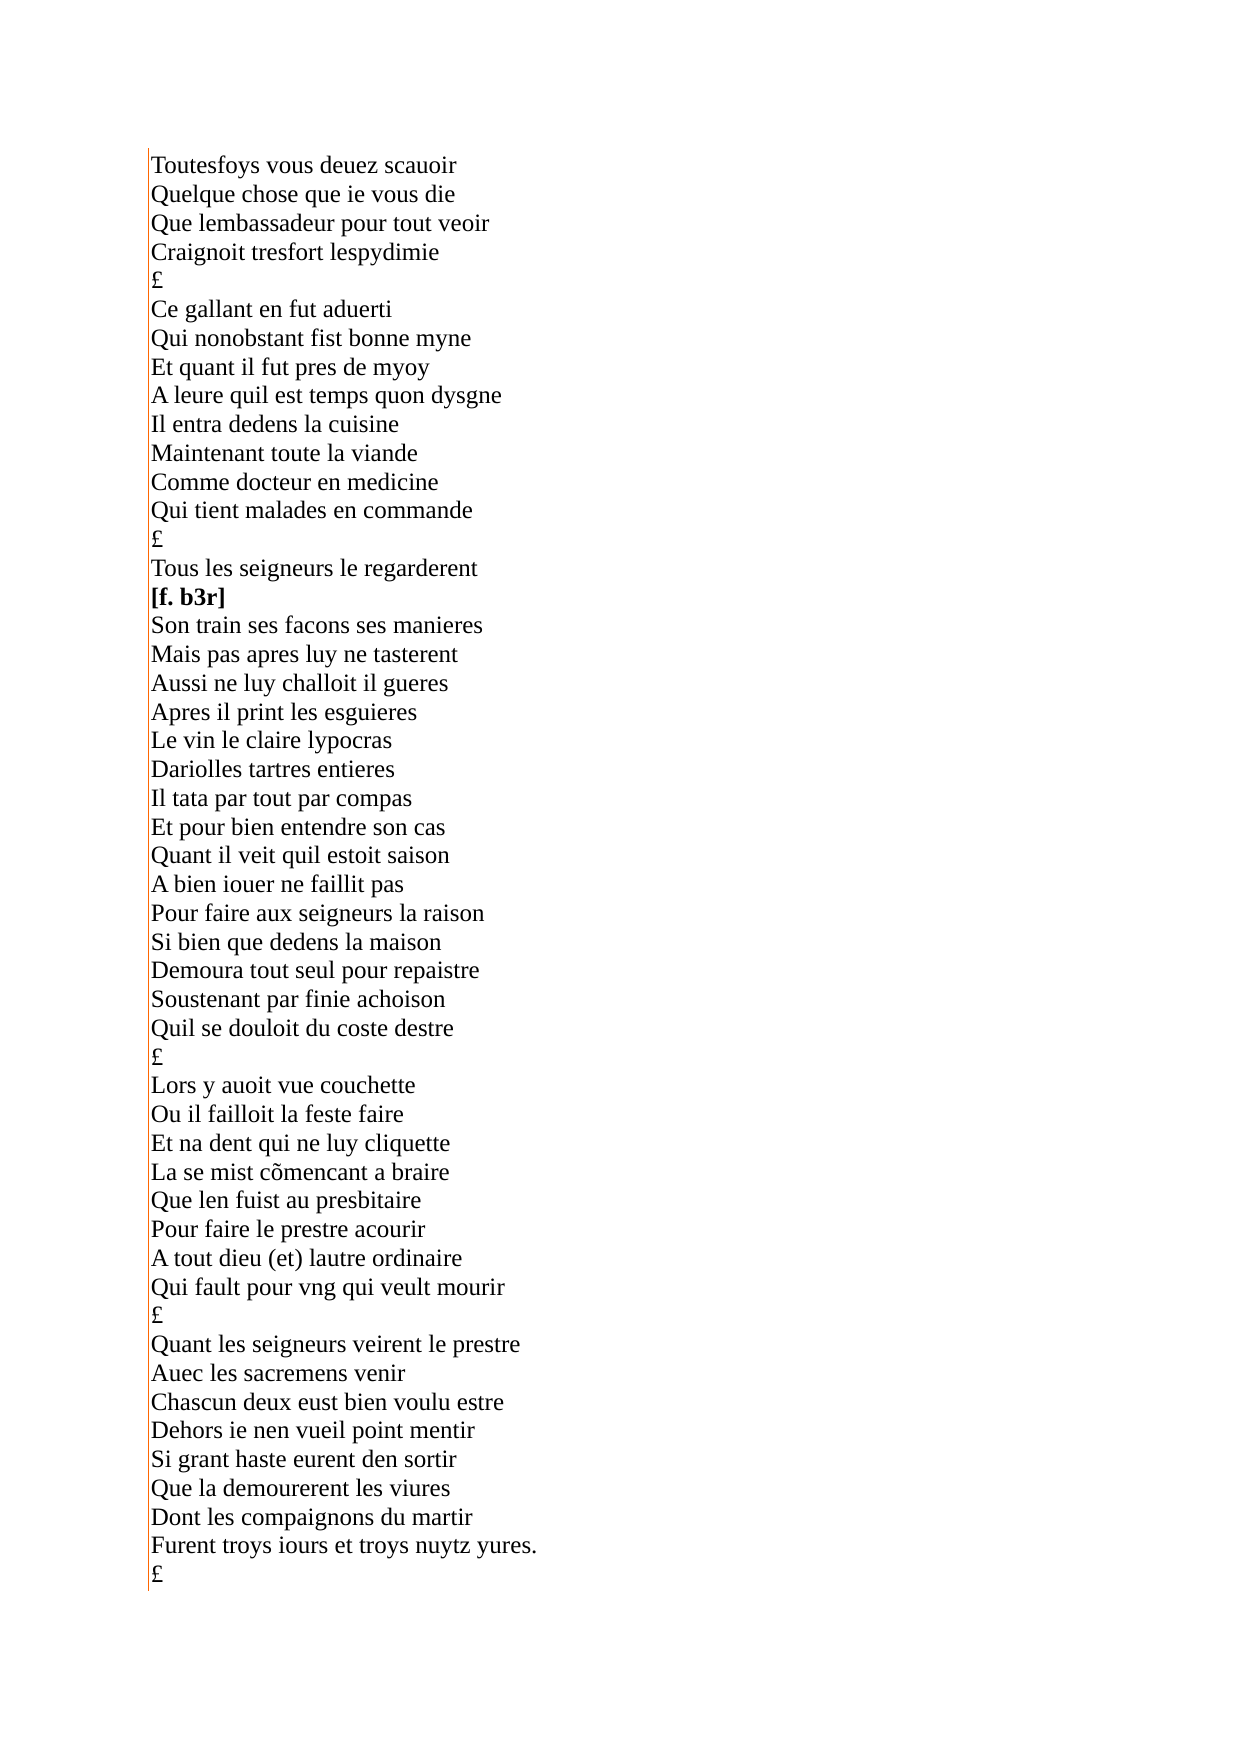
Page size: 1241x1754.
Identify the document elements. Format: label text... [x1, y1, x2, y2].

text Quant les seigneurs veirent le prestre [149, 1329, 1093, 1358]
text Dont les compaignons du martir [149, 1502, 1093, 1531]
text Ou il failloit la feste faire [149, 1099, 1093, 1128]
text A tout dieu (et) lautre ordinaire [149, 1243, 1093, 1272]
text £ [149, 1042, 1093, 1071]
text Tous les seigneurs le regarderent [149, 553, 1093, 582]
text £ [149, 1301, 1093, 1329]
text Quil se douloit du coste destre [149, 1013, 1093, 1042]
text Que lembassadeur pour tout veoir [149, 208, 1093, 237]
text [f. b3r] [149, 582, 1093, 611]
text Aussi ne luy challoit il gueres [149, 668, 1093, 697]
text Auec les sacremens venir [149, 1358, 1093, 1387]
text Mais pas apres luy ne tasterent [149, 639, 1093, 668]
text Quant il veit quil estoit saison [149, 841, 1093, 869]
text Pour faire le prestre acourir [149, 1214, 1093, 1243]
text A bien iouer ne faillit pas [149, 869, 1093, 898]
text Son train ses facons ses manieres [149, 611, 1093, 639]
text Ce gallant en fut aduerti [149, 294, 1093, 323]
text Demoura tout seul pour repaistre [149, 956, 1093, 984]
text Quelque chose que ie vous die [149, 179, 1093, 208]
text Comme docteur en medicine [149, 467, 1093, 496]
text Que len fuist au presbitaire [149, 1186, 1093, 1214]
text Il tata par tout par compas [149, 783, 1093, 812]
text Si grant haste eurent den sortir [149, 1444, 1093, 1473]
text Et quant il fut pres de myoy [149, 352, 1093, 381]
text Lors y auoit vue couchette [149, 1071, 1093, 1099]
text £ [149, 524, 1093, 553]
text £ [149, 1559, 1093, 1591]
text Dariolles tartres entieres [149, 754, 1093, 783]
text Maintenant toute la viande [149, 438, 1093, 467]
text Et pour bien entendre son cas [149, 812, 1093, 841]
text La se mist cõmencant a braire [149, 1157, 1093, 1186]
text Qui fault pour vng qui veult mourir [149, 1272, 1093, 1301]
text Et na dent qui ne luy cliquette [149, 1128, 1093, 1157]
text Que la demourerent les viures [149, 1473, 1093, 1502]
text Chascun deux eust bien voulu estre [149, 1387, 1093, 1416]
text Pour faire aux seigneurs la raison [149, 898, 1093, 927]
text Toutesfoys vous deuez scauoir [149, 148, 1093, 179]
text Il entra dedens la cuisine [149, 409, 1093, 438]
text Soustenant par finie achoison [149, 984, 1093, 1013]
text Qui tient malades en commande [149, 496, 1093, 524]
text Furent troys iours et troys nuytz yures. [149, 1531, 1093, 1559]
text £ [149, 266, 1093, 294]
text Qui nonobstant fist bonne myne [149, 323, 1093, 352]
text Si bien que dedens la maison [149, 927, 1093, 956]
text Apres il print les esguieres [149, 697, 1093, 726]
text Craignoit tresfort lespydimie [149, 237, 1093, 266]
text Le vin le claire lypocras [149, 726, 1093, 754]
text A leure quil est temps quon dysgne [149, 381, 1093, 409]
text Dehors ie nen vueil point mentir [149, 1416, 1093, 1444]
